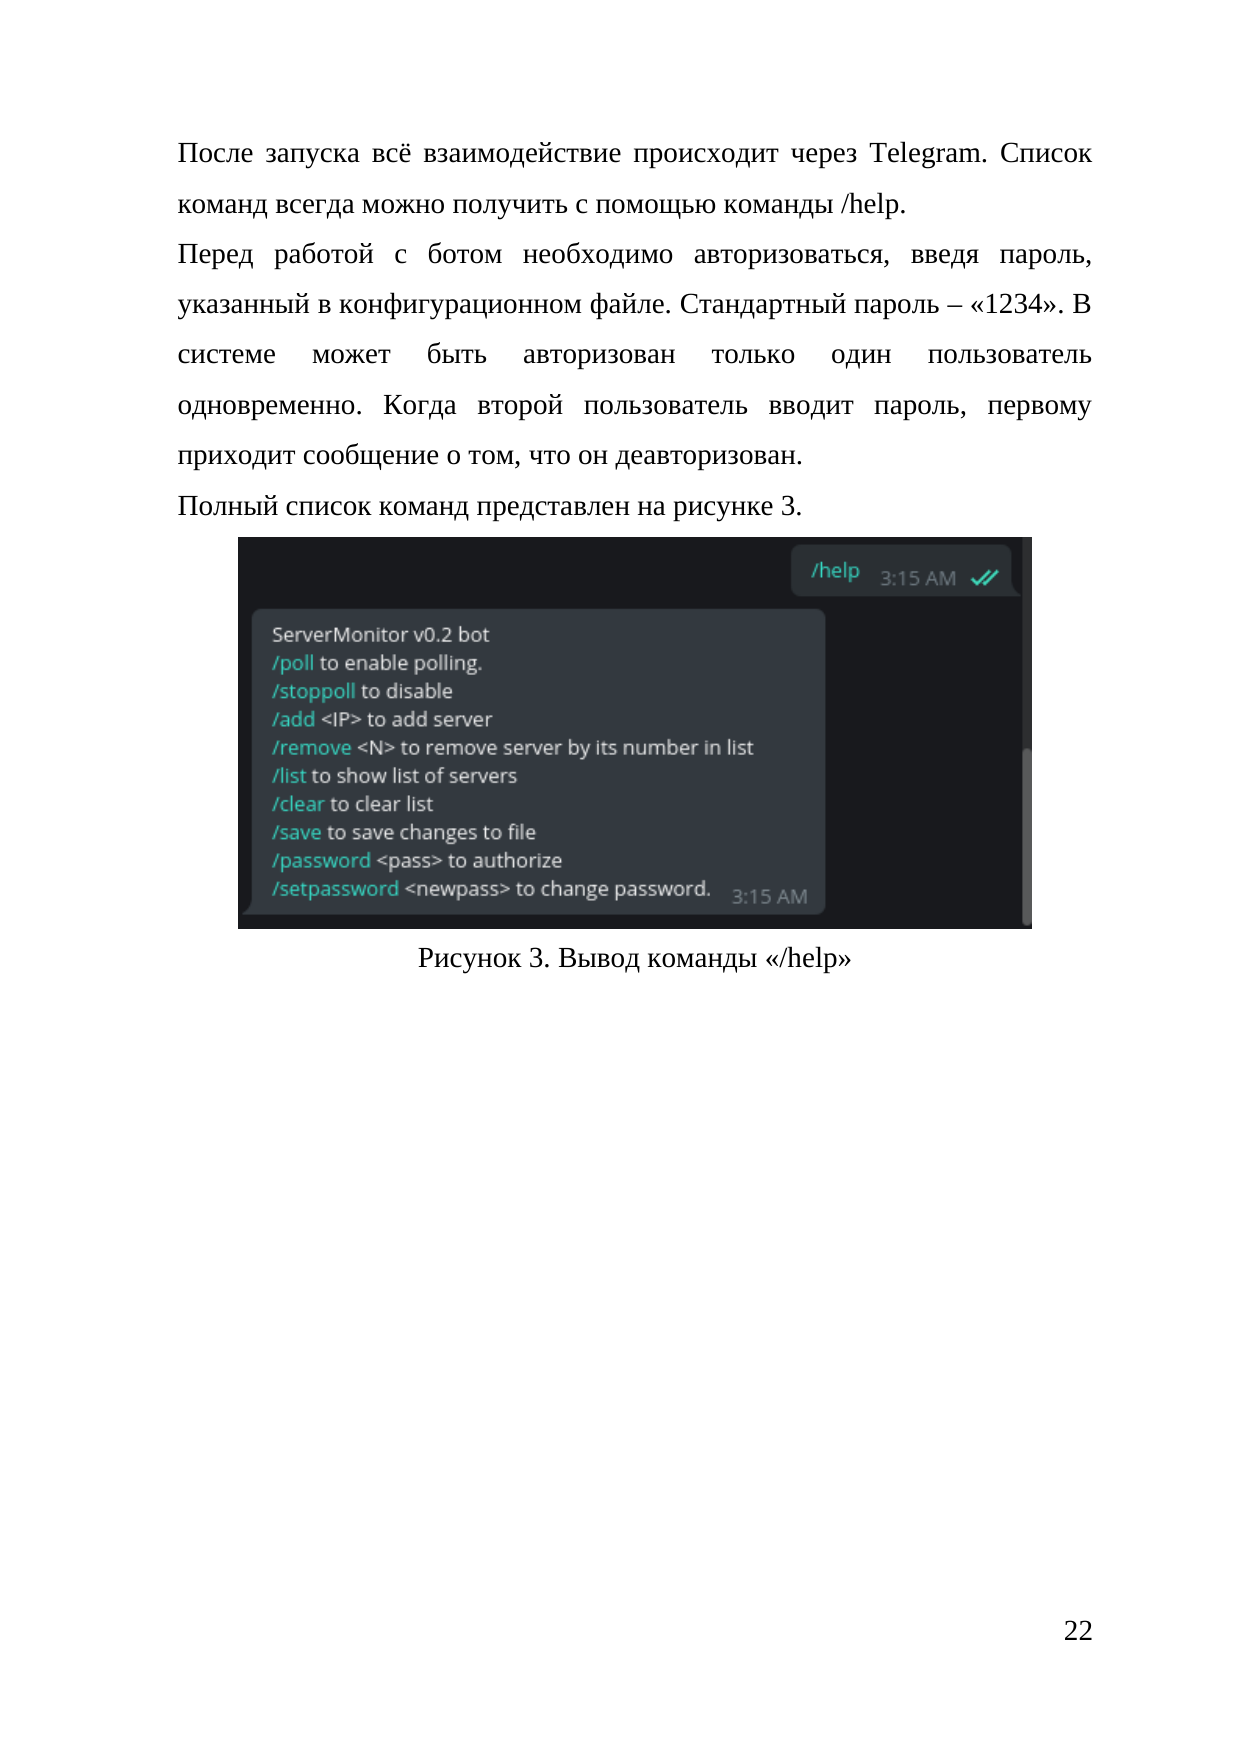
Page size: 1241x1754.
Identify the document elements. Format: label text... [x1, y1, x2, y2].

text После запуска всё взаимодействие происходит через Telegram. Список команд всегда можно получить с помощью команды /help. [177, 135, 1093, 219]
text Полный список команд представлен на рисунке 3. [177, 488, 1093, 521]
picture [238, 537, 1032, 929]
text Перед работой с ботом необходимо авторизоваться, введя пароль, указанный в конфигурационном файле. Стандартный пароль – «1234». В системе может быть авторизован только один пользователь одновременно. Когда второй пользователь вводит пароль, первому приходит сообщение о том, что он деавторизован. [177, 236, 1093, 471]
text Рисунок 3. Вывод команды «/help» [177, 940, 1093, 974]
